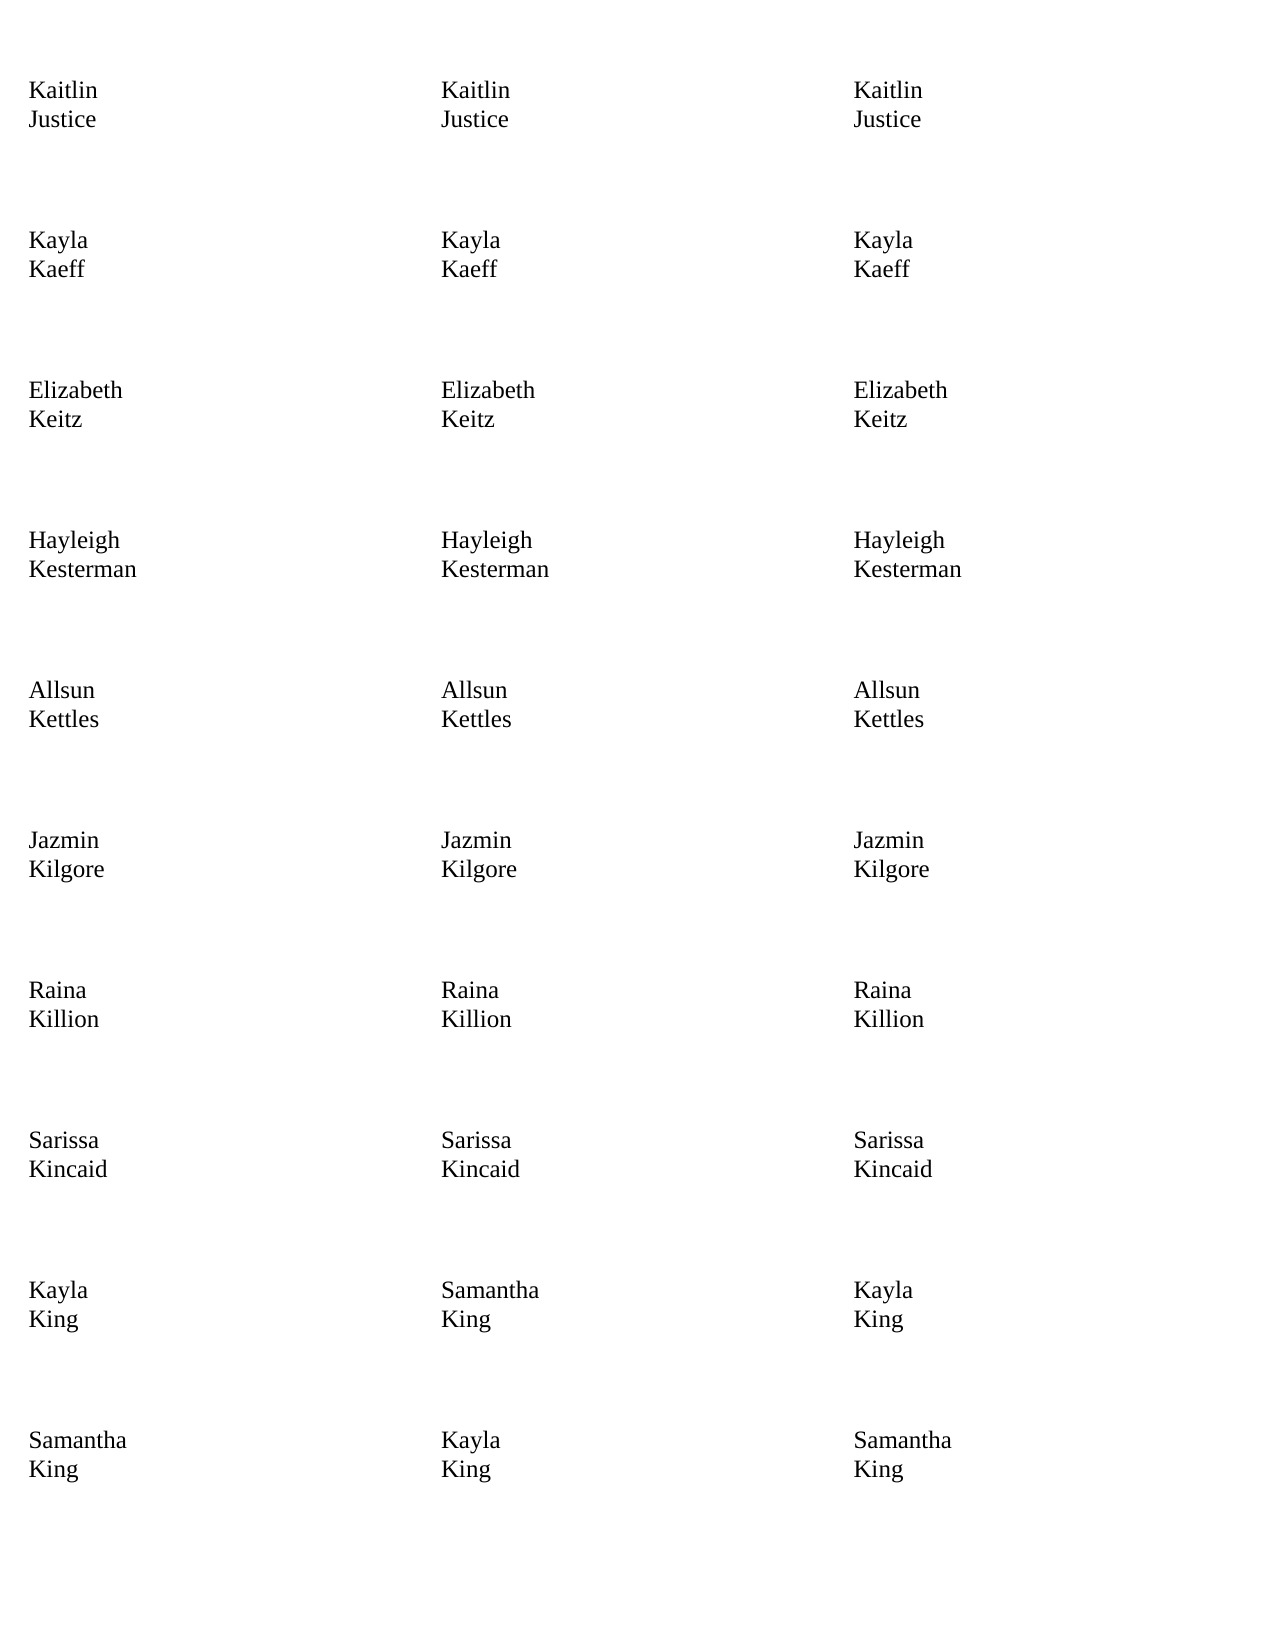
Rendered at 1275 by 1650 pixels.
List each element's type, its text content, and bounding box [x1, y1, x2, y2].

text Jazmin Kilgore [28, 825, 422, 882]
text Elizabeth Keitz [28, 375, 422, 432]
text Kaitlin Justice [853, 75, 1247, 132]
text Samantha King [441, 1275, 834, 1332]
text Sarissa Kincaid [28, 1125, 422, 1182]
text Sarissa Kincaid [441, 1125, 834, 1182]
text Sarissa Kincaid [853, 1125, 1247, 1182]
text Hayleigh Kesterman [28, 525, 422, 582]
text Samantha King [853, 1425, 1247, 1482]
text Kayla King [441, 1425, 834, 1482]
text Allsun Kettles [441, 675, 834, 732]
text Hayleigh Kesterman [853, 525, 1247, 582]
text Raina Killion [28, 975, 422, 1032]
text Kayla King [853, 1275, 1247, 1332]
text Raina Killion [853, 975, 1247, 1032]
text Elizabeth Keitz [441, 375, 834, 432]
text Kayla King [28, 1275, 422, 1332]
text Allsun Kettles [853, 675, 1247, 732]
text Kayla Kaeff [28, 225, 422, 282]
text Samantha King [28, 1425, 422, 1482]
text Allsun Kettles [28, 675, 422, 732]
text Kaitlin Justice [441, 75, 834, 132]
text Jazmin Kilgore [853, 825, 1247, 882]
text Raina Killion [441, 975, 834, 1032]
text Kayla Kaeff [441, 225, 834, 282]
text Elizabeth Keitz [853, 375, 1247, 432]
text Kayla Kaeff [853, 225, 1247, 282]
text Hayleigh Kesterman [441, 525, 834, 582]
text Jazmin Kilgore [441, 825, 834, 882]
text Kaitlin Justice [28, 75, 422, 132]
